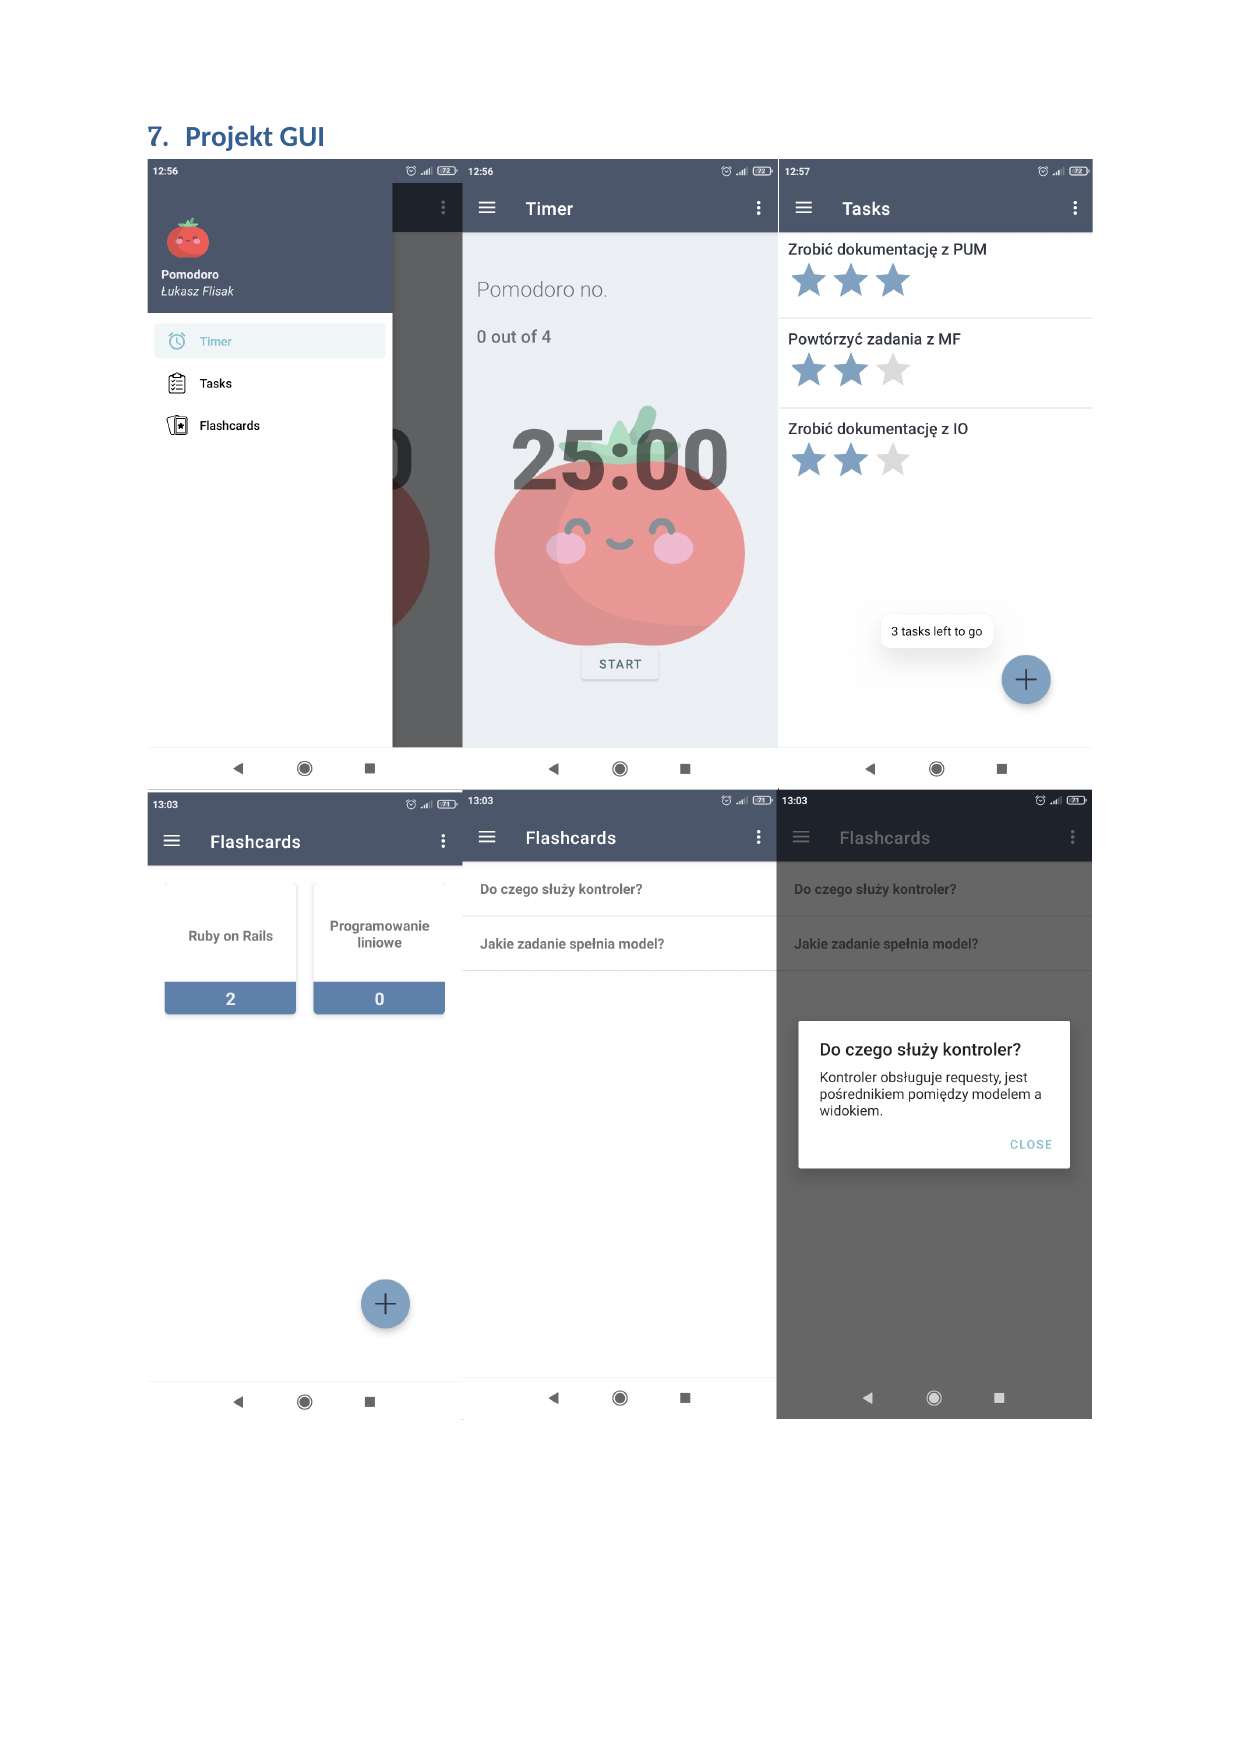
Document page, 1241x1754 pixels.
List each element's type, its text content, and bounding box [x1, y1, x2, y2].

subtitle Projekt GUI [148, 118, 1093, 154]
picture [147, 159, 1093, 1420]
